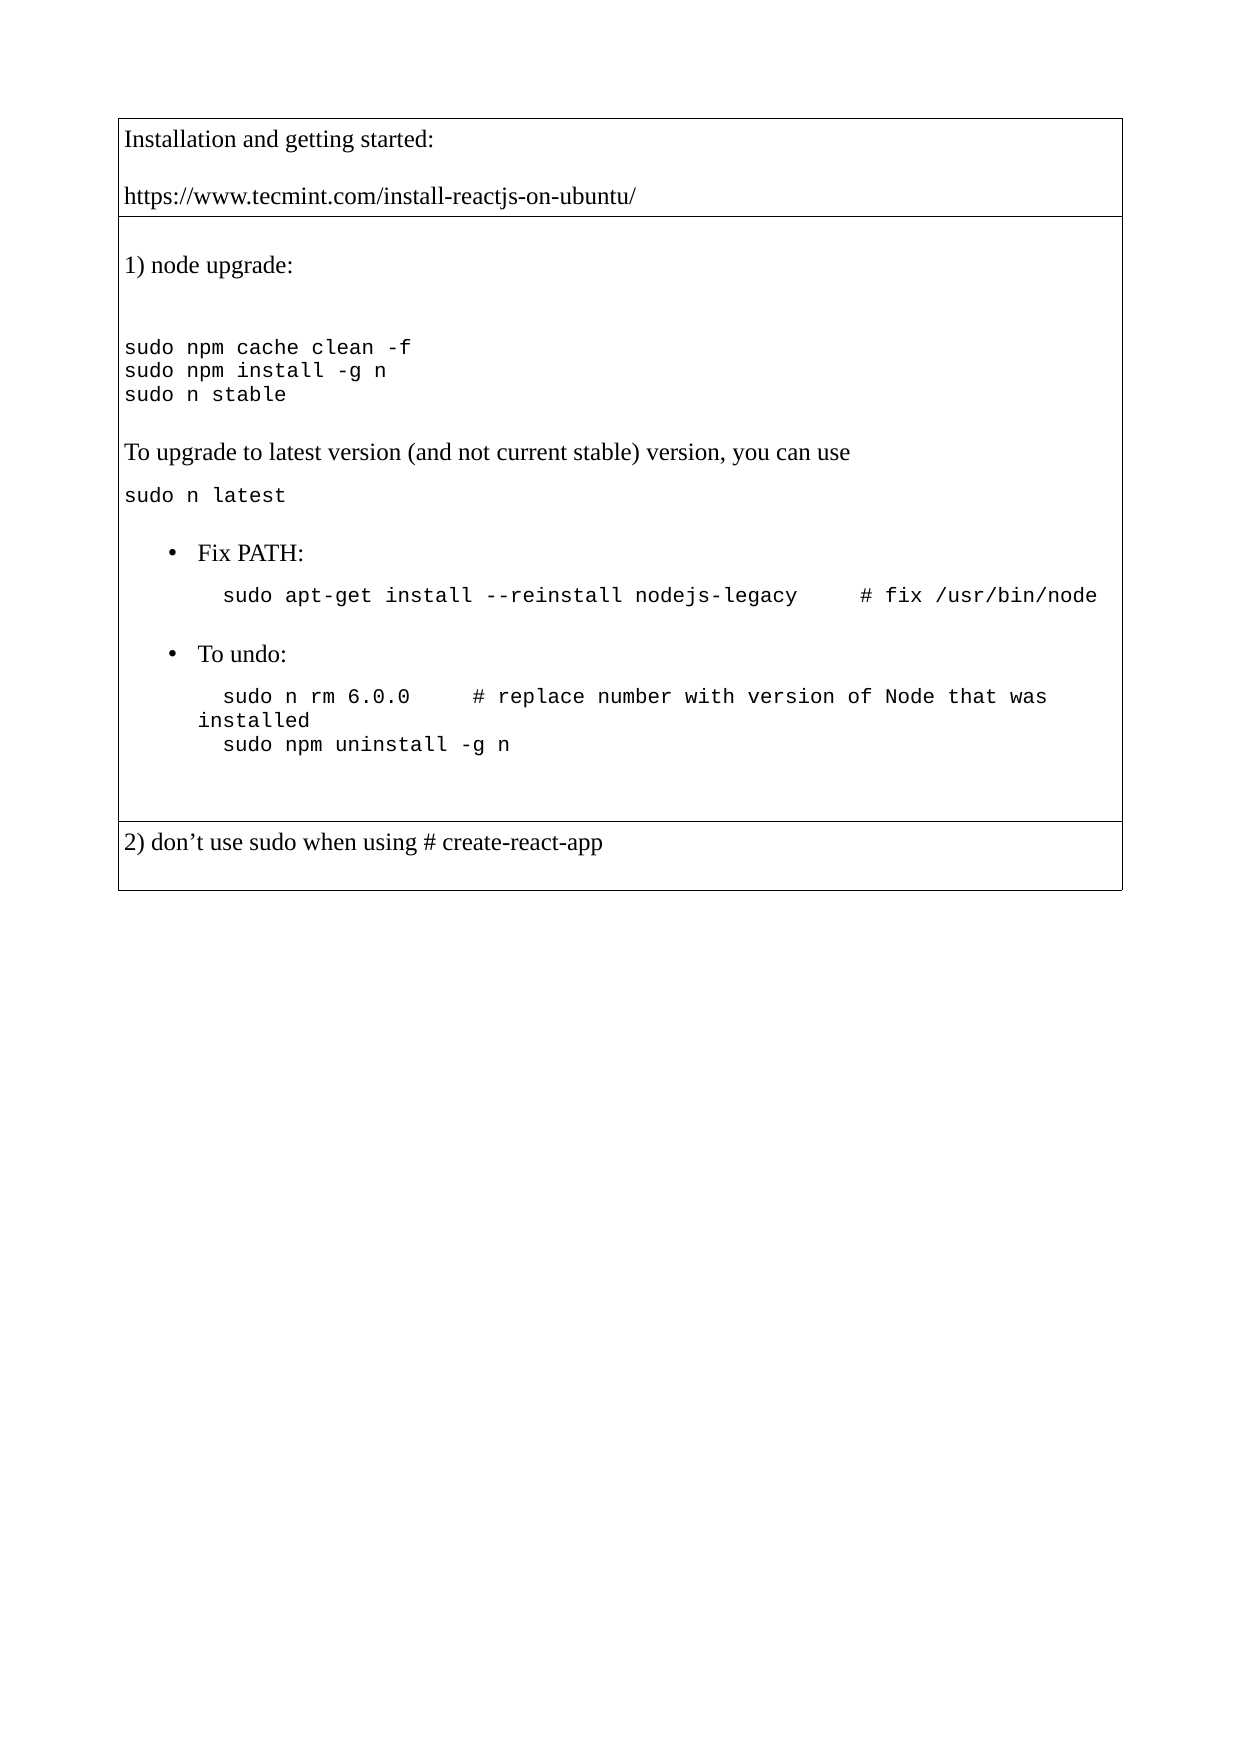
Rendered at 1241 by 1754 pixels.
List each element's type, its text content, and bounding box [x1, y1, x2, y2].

table_header Installation and getting started: https://www.tecmint.com/install-reactjs-on-ubuntu/ [119, 119, 1122, 216]
table_cell 1) node upgrade: sudo npm cache clean -f sudo npm install -g n sudo n stable To upgrade to latest version (and not current stable) version, you can use sudo n latest Fix PATH: sudo apt-get install --reinstall nodejs-legacy # fix /usr/bin/node To undo: sudo n rm 6.0.0 # replace number with version of Node that was installed sudo npm uninstall -g n [119, 217, 1122, 821]
table_cell 2) don’t use sudo when using # create-react-app [119, 822, 1122, 890]
